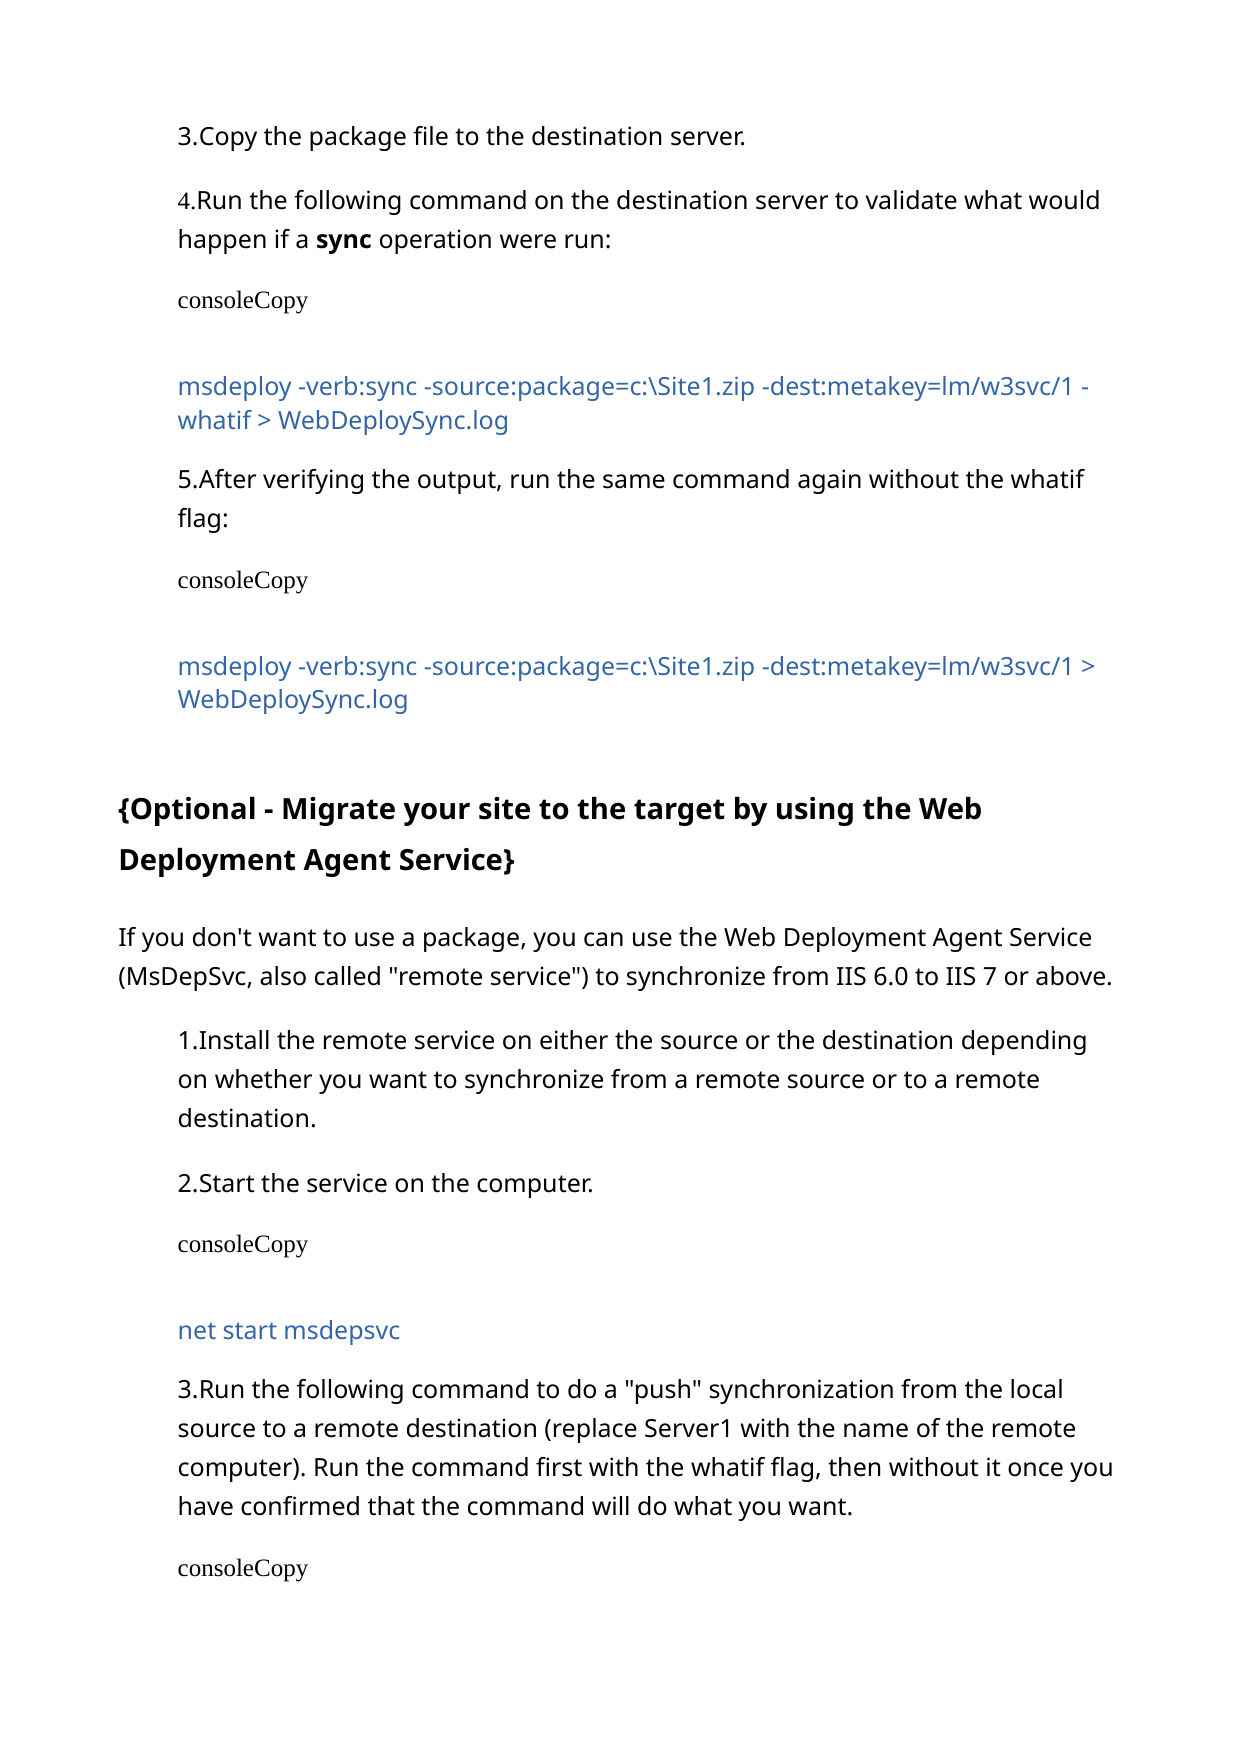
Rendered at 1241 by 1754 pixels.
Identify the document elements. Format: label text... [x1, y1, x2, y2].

text If you don't want to use a package, you can use the Web Deployment Agent Service (MsDepSvc, also called "remote service") to synchronize from IIS 6.0 to IIS 7 or above. [118, 919, 1122, 993]
list After verifying the output, run the same command again without the whatif flag: [118, 462, 1122, 535]
list Run the following command on the destination server to validate what would happen if a sync operation were run: [118, 182, 1122, 256]
list consoleCopy [118, 1553, 1122, 1582]
list msdeploy -verb:sync -source:package=c:\Site1.zip -dest:metakey=lm/w3svc/1 -whatif > WebDeploySync.log [118, 369, 1122, 437]
list consoleCopy [118, 1229, 1122, 1258]
list Copy the package file to the destination server. [118, 118, 1122, 152]
list Run the following command to do a "push" synchronization from the local source to a remote destination (replace Server1 with the name of the remote computer). Run the command first with the whatif flag, then without it once you have confirmed that the command will do what you want. [118, 1371, 1122, 1523]
list Install the remote service on either the source or the destination depending on whether you want to synchronize from a remote source or to a remote destination. [118, 1023, 1122, 1135]
subtitle {Optional - Migrate your site to the target by using the Web Deployment Agent Service} [118, 788, 1122, 879]
list net start msdepsvc [118, 1312, 1122, 1346]
list Start the service on the computer. [118, 1165, 1122, 1199]
list msdeploy -verb:sync -source:package=c:\Site1.zip -dest:metakey=lm/w3svc/1 > WebDeploySync.log [118, 648, 1122, 716]
list consoleCopy [118, 565, 1122, 594]
list consoleCopy [118, 286, 1122, 314]
